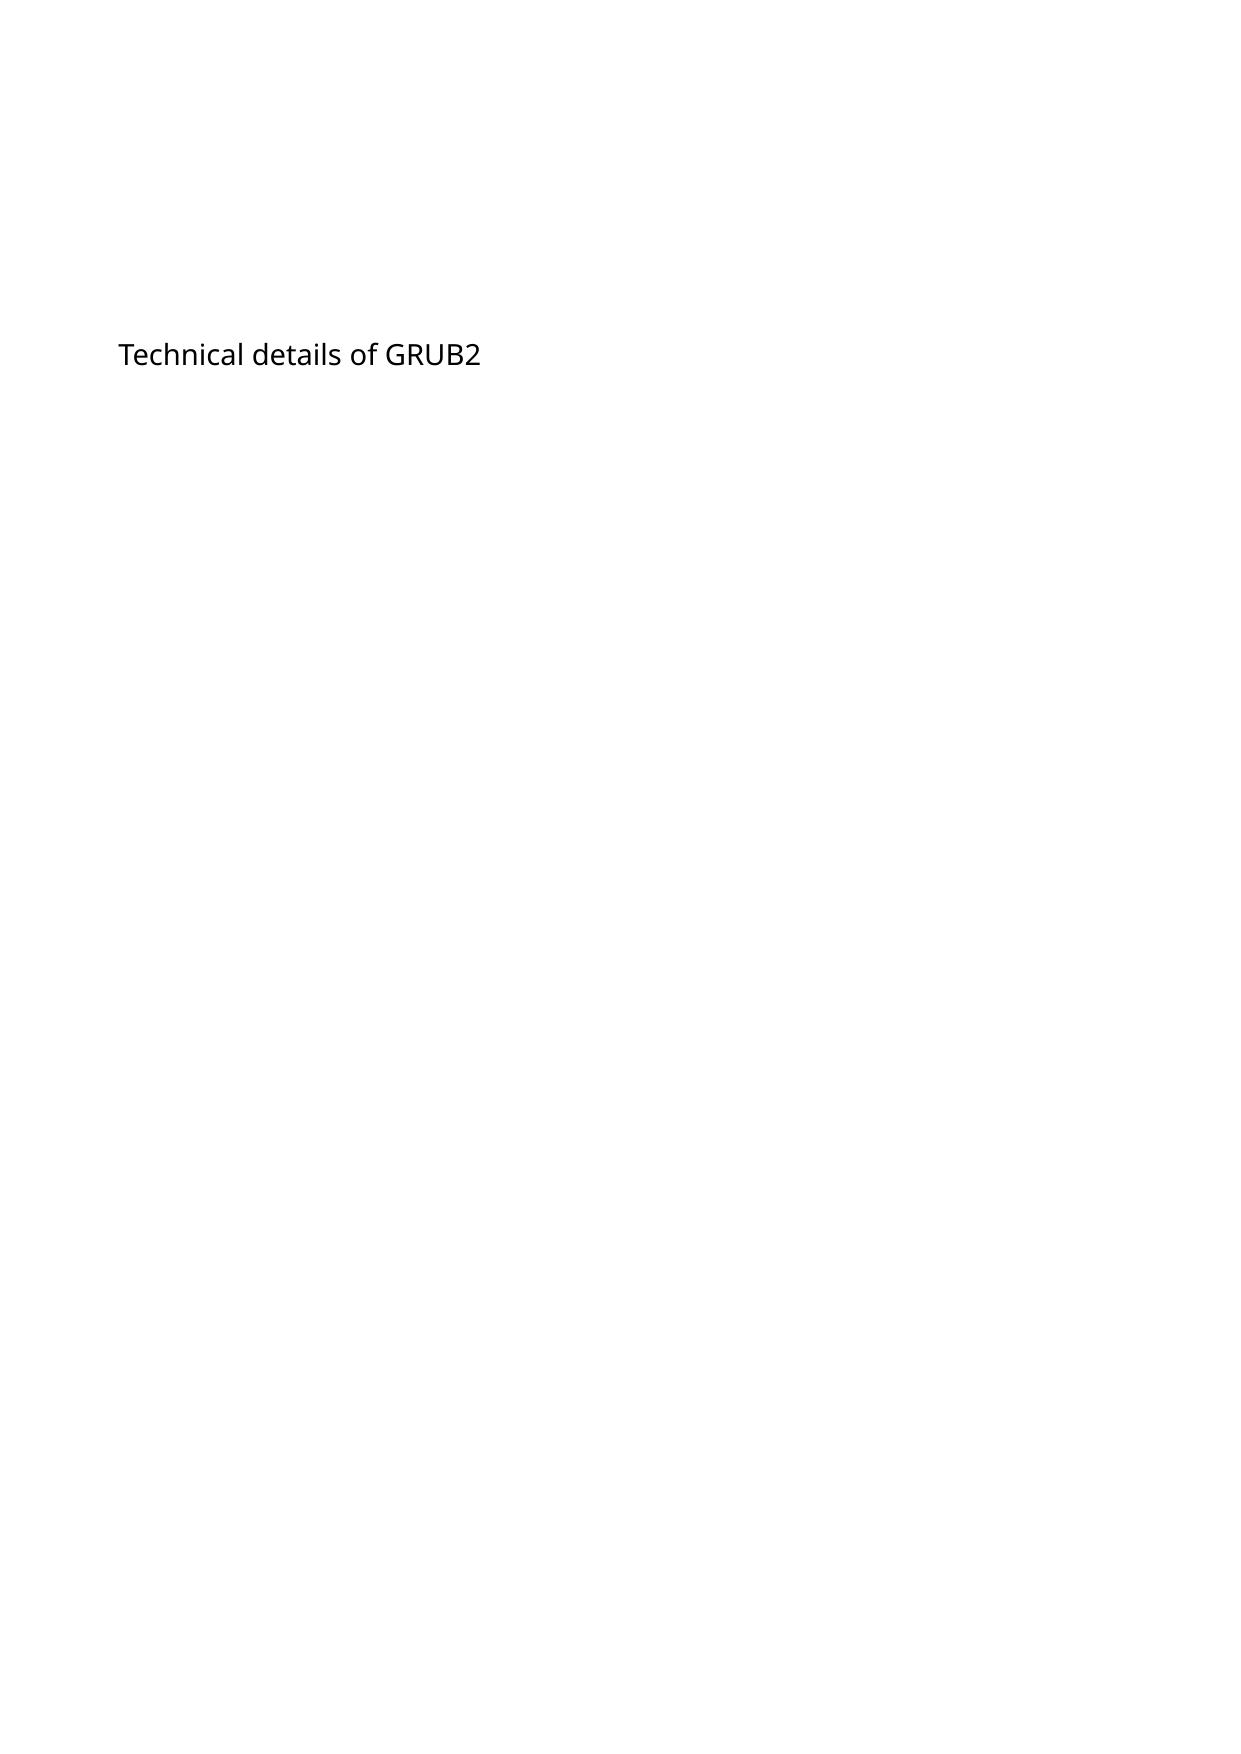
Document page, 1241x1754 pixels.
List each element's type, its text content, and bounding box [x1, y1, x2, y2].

text Technical details of GRUB2 [118, 334, 1122, 373]
